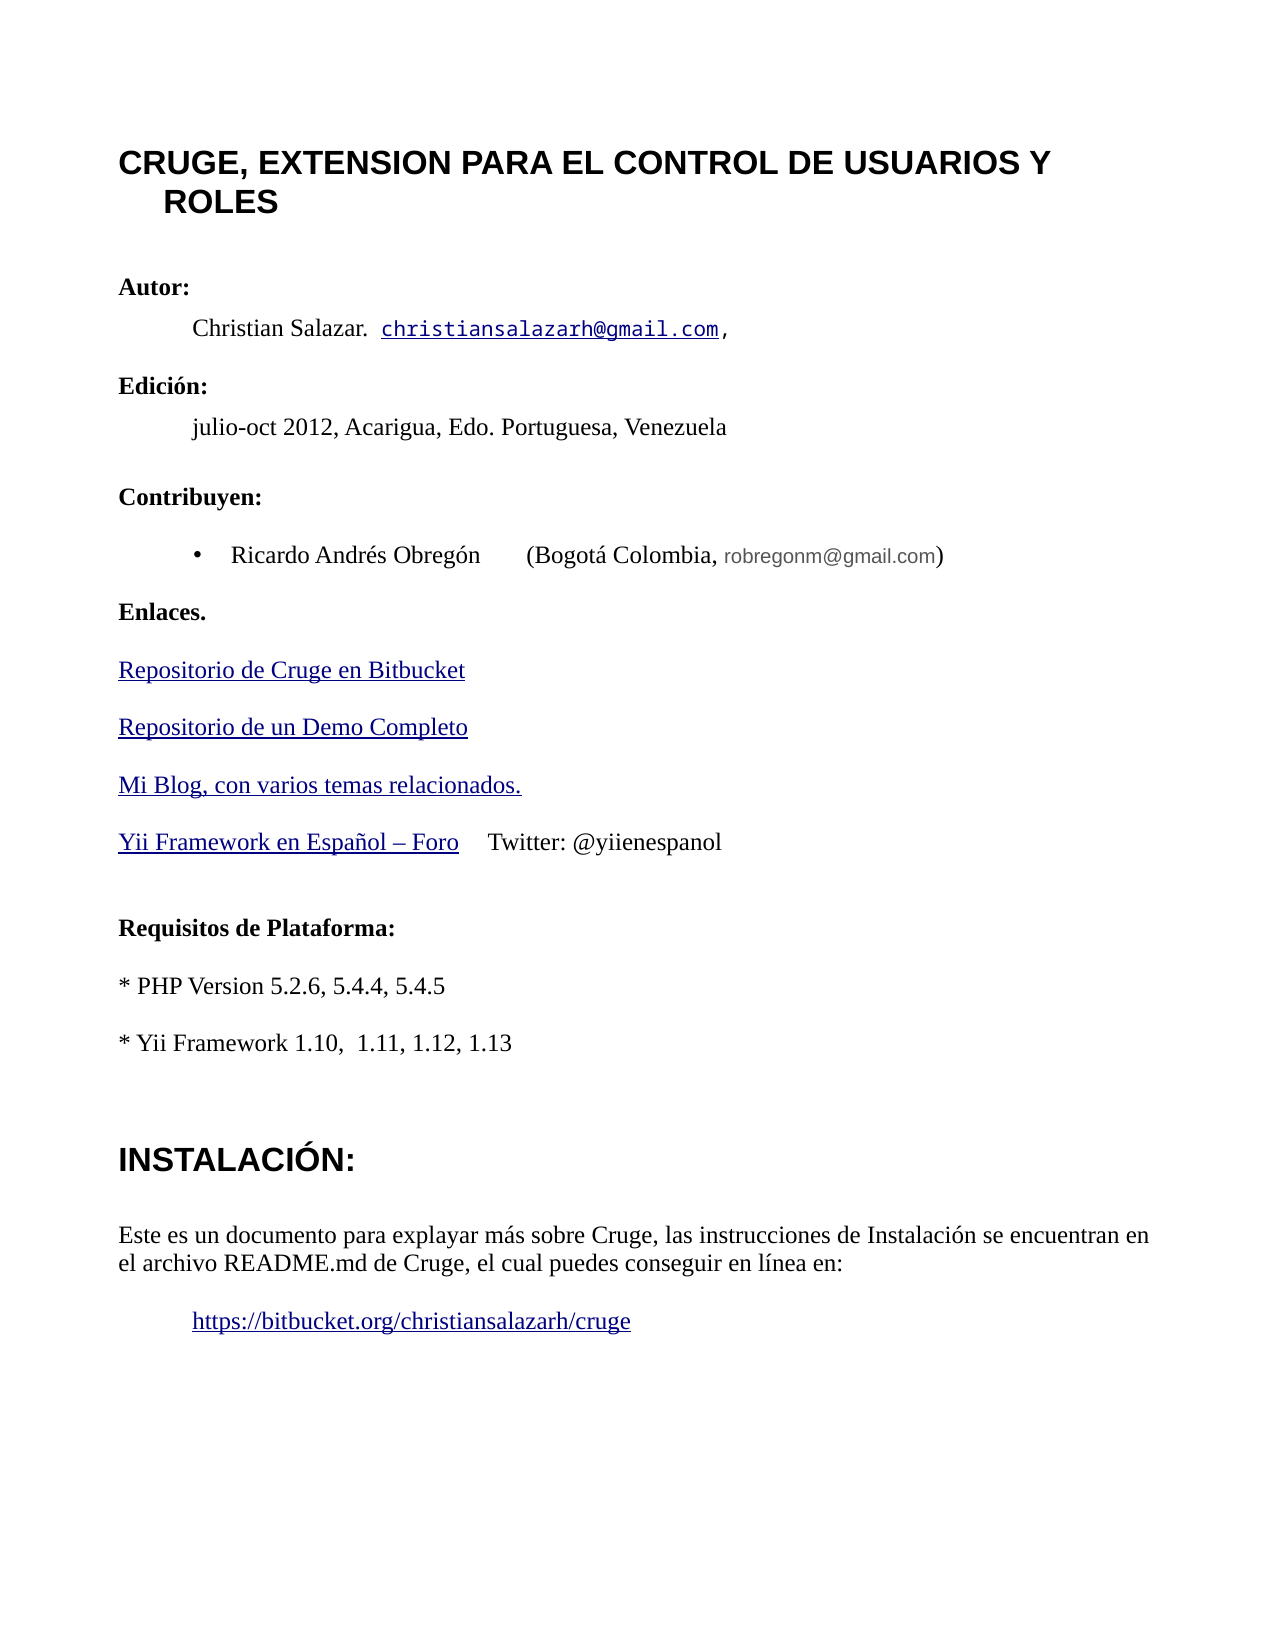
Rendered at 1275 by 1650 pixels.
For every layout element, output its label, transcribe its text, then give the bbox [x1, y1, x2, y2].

text Contribuyen: [118, 482, 1157, 511]
text julio-oct 2012, Acarigua, Edo. Portuguesa, Venezuela [118, 412, 1157, 441]
text Mi Blog, con varios temas relacionados. [118, 770, 1157, 798]
subtitle CRUGE, EXTENSION PARA EL CONTROL DE USUARIOS Y ROLES [118, 143, 1157, 259]
text * PHP Version 5.2.6, 5.4.4, 5.4.5 [118, 971, 1157, 1000]
text Repositorio de Cruge en Bitbucket Repositorio de un Demo Completo [118, 655, 1157, 741]
text Autor: [118, 272, 1157, 300]
text Enlaces. [118, 597, 1157, 626]
text * Yii Framework 1.10, 1.11, 1.12, 1.13 [118, 1028, 1157, 1057]
subtitle INSTALACIÓN: [118, 1140, 1157, 1178]
text Yii Framework en Español – Foro Twitter: @yiienespanol Requisitos de Plataforma: [118, 827, 1157, 942]
text Christian Salazar. christiansalazarh@gmail.com, Edición: [118, 313, 1157, 400]
text Este es un documento para explayar más sobre Cruge, las instrucciones de Instalación se encuentran en el archivo README.md de Cruge, el cual puedes conseguir en línea en: https://bitbucket.org/christiansalazarh/cruge [118, 1220, 1157, 1335]
list Ricardo Andrés Obregón (Bogotá Colombia, robregonm@gmail.com) [193, 540, 1157, 568]
